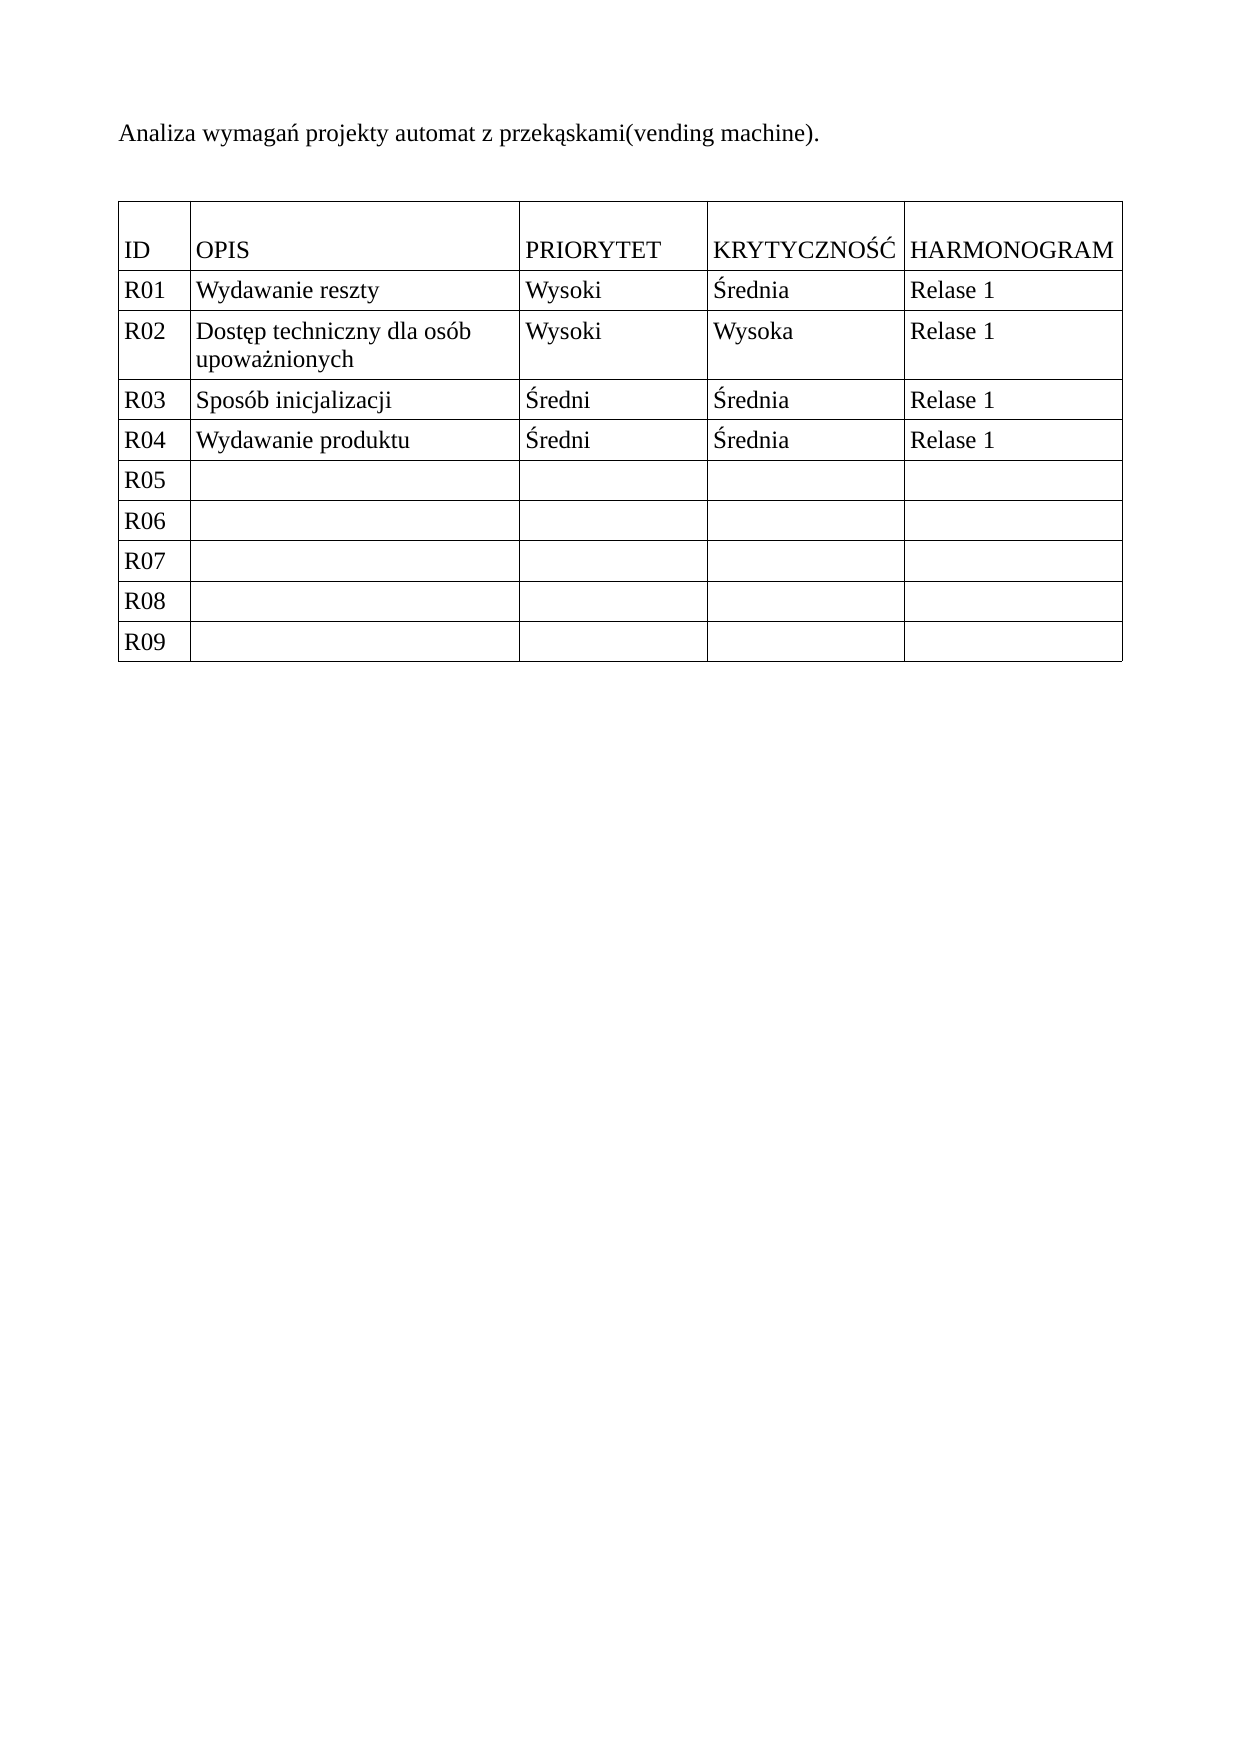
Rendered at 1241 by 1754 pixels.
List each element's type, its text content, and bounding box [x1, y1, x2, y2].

table_header KRYTYCZNOŚĆ [708, 202, 904, 270]
table_cell R06 [119, 501, 190, 540]
table_cell [905, 582, 1122, 621]
table_cell [191, 622, 519, 661]
table_cell Średnia [708, 380, 904, 419]
table_cell [708, 501, 904, 540]
table_cell Wydawanie reszty [191, 271, 519, 310]
table_cell Wydawanie produktu [191, 420, 519, 460]
table_cell [191, 582, 519, 621]
table_cell [520, 461, 707, 500]
table_header OPIS [191, 202, 519, 270]
table_cell Wysoki [520, 271, 707, 310]
table_header ID [119, 202, 190, 270]
table_cell [708, 541, 904, 581]
table_cell [708, 622, 904, 661]
table_cell R07 [119, 541, 190, 581]
table_cell [191, 541, 519, 581]
table_cell Dostęp techniczny dla osób upoważnionych [191, 311, 519, 379]
table_cell [520, 541, 707, 581]
table_cell Średni [520, 420, 707, 460]
table_cell Średnia [708, 420, 904, 460]
table_cell R01 [119, 271, 190, 310]
table_cell Relase 1 [905, 420, 1122, 460]
table_cell [520, 501, 707, 540]
table_cell R02 [119, 311, 190, 379]
table_cell Średni [520, 380, 707, 419]
table_cell [520, 622, 707, 661]
table_cell R03 [119, 380, 190, 419]
table_cell [708, 582, 904, 621]
table_header HARMONOGRAM [905, 202, 1122, 270]
table_cell Relase 1 [905, 311, 1122, 379]
table_header PRIORYTET [520, 202, 707, 270]
table_cell [520, 582, 707, 621]
text Analiza wymagań projekty automat z przekąskami(vending machine). [118, 118, 1122, 147]
table_cell [905, 461, 1122, 500]
table_cell Średnia [708, 271, 904, 310]
table_cell R05 [119, 461, 190, 500]
table_cell [905, 541, 1122, 581]
table_cell R09 [119, 622, 190, 661]
table_cell [191, 501, 519, 540]
table_cell [191, 461, 519, 500]
table_cell Wysoki [520, 311, 707, 379]
table_cell [905, 622, 1122, 661]
table_cell Sposób inicjalizacji [191, 380, 519, 419]
table_cell R04 [119, 420, 190, 460]
table_cell [905, 501, 1122, 540]
table_cell R08 [119, 582, 190, 621]
table_cell Relase 1 [905, 380, 1122, 419]
table_cell Relase 1 [905, 271, 1122, 310]
table_cell [708, 461, 904, 500]
table_cell Wysoka [708, 311, 904, 379]
